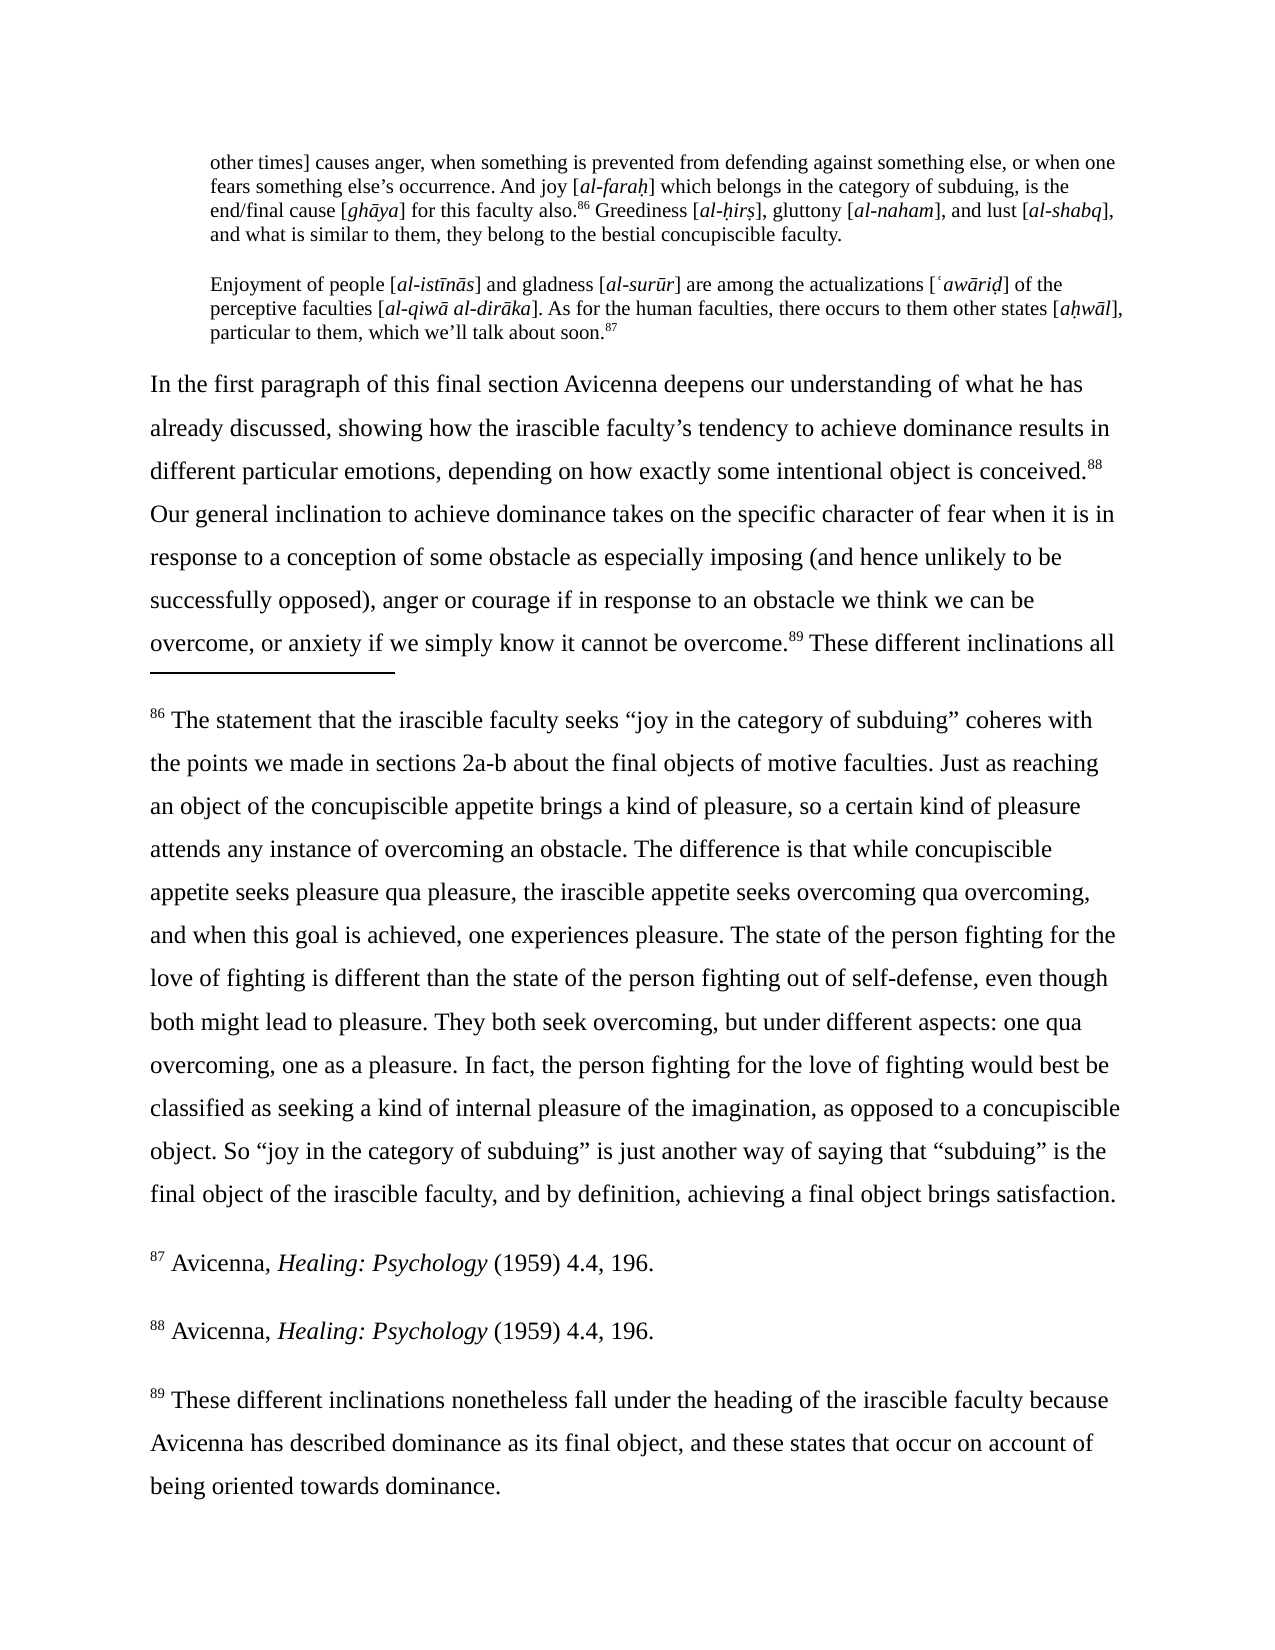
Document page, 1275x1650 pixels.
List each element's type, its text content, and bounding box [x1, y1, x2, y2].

text Avicenna, Healing: Psychology (1959) 4.4, 196. [150, 1248, 1125, 1276]
text In the first paragraph of this final section Avicenna deepens our understanding of what he has already discussed, showing how the irascible faculty’s tendency to achieve dominance results in different particular emotions, depending on how exactly some intentional object is conceived. Our general inclination to achieve dominance takes on the specific character of fear when it is in response to a conception of some obstacle as especially imposing (and hence unlikely to be successfully opposed), anger or courage if in response to an obstacle we think we can be overcome, or anxiety if we simply know it cannot be overcome. These different inclinations all [150, 369, 1125, 657]
text other times] causes anger, when something is prevented from defending against something else, or when one fears something else’s occurrence. And joy [al-faraḥ] which belongs in the category of subduing, is the end/final cause [ghāya] for this faculty also. Greediness [al-ḥirṣ], gluttony [al-naham], and lust [al-shabq], and what is similar to them, they belong to the bestial concupiscible faculty. [210, 150, 1125, 246]
text Enjoyment of people [al-istīnās] and gladness [al-surūr] are among the actualizations [ʿawāriḍ] of the perceptive faculties [al-qiwā al-dirāka]. As for the human faculties, there occurs to them other states [aḥwāl], particular to them, which we’ll talk about soon. [210, 272, 1125, 344]
text These different inclinations nonetheless fall under the heading of the irascible faculty because Avicenna has described dominance as its final object, and these states that occur on account of being oriented towards dominance. [150, 1385, 1125, 1500]
text The statement that the irascible faculty seeks “joy in the category of subduing” coheres with the points we made in sections 2a-b about the final objects of motive faculties. Just as reaching an object of the concupiscible appetite brings a kind of pleasure, so a certain kind of pleasure attends any instance of overcoming an obstacle. The difference is that while concupiscible appetite seeks pleasure qua pleasure, the irascible appetite seeks overcoming qua overcoming, and when this goal is achieved, one experiences pleasure. The state of the person fighting for the love of fighting is different than the state of the person fighting out of self-defense, even though both might lead to pleasure. They both seek overcoming, but under different aspects: one qua overcoming, one as a pleasure. In fact, the person fighting for the love of fighting would best be classified as seeking a kind of internal pleasure of the imagination, as opposed to a concupiscible object. So “joy in the category of subduing” is just another way of saying that “subduing” is the final object of the irascible faculty, and by definition, achieving a final object brings satisfaction. [150, 705, 1125, 1208]
text Avicenna, Healing: Psychology (1959) 4.4, 196. [150, 1316, 1125, 1345]
